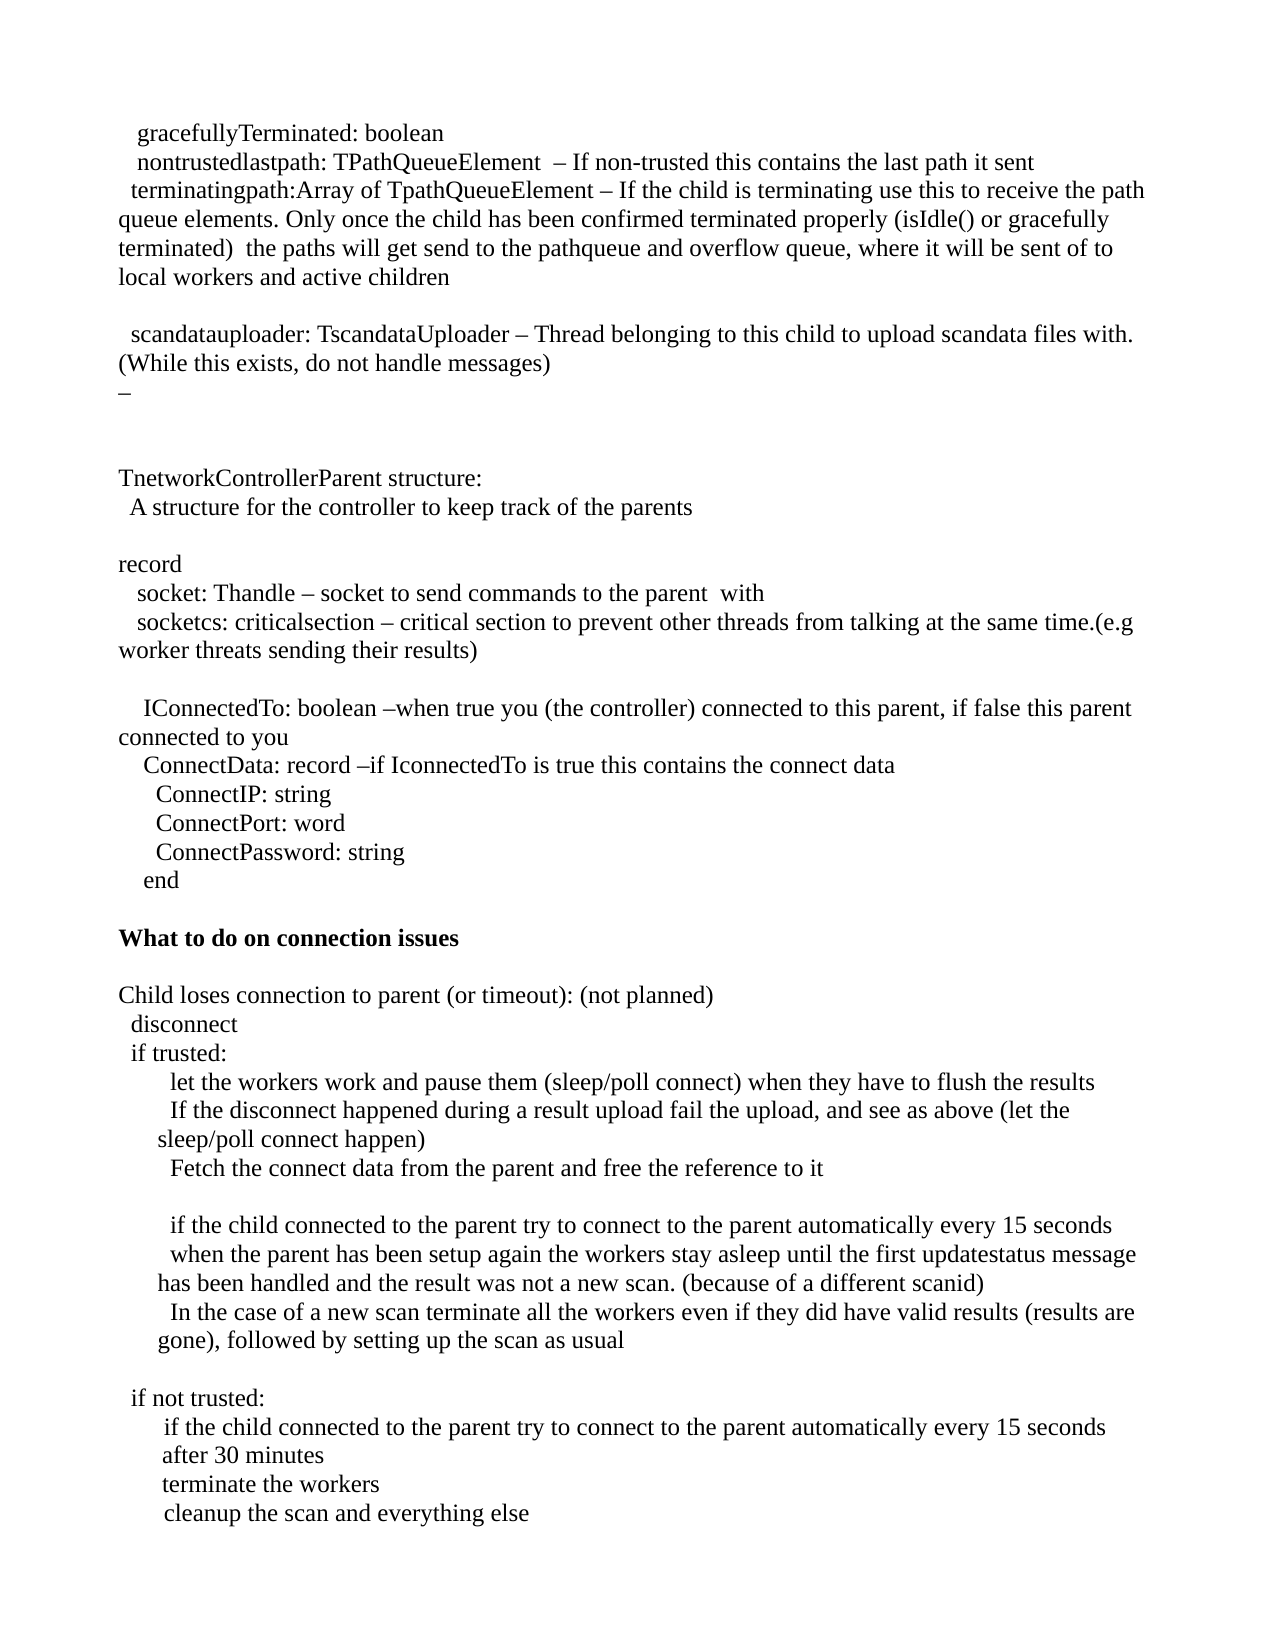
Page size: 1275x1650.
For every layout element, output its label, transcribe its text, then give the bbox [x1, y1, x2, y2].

text disconnect [118, 1009, 1157, 1038]
text ConnectData: record –if IconnectedTo is true this contains the connect data [118, 751, 1157, 779]
text ConnectPort: word [118, 808, 1157, 837]
text if not trusted: [118, 1383, 1157, 1412]
text if the child connected to the parent try to connect to the parent automatically every 15 seconds [157, 1412, 1157, 1441]
text cleanup the scan and everything else [157, 1498, 1157, 1527]
text What to do on connection issues [118, 923, 1157, 952]
text Fetch the connect data from the parent and free the reference to it [157, 1153, 1157, 1182]
text let the workers work and pause them (sleep/poll connect) when they have to flush the results [157, 1067, 1157, 1096]
text end [118, 866, 1157, 894]
text If the disconnect happened during a result upload fail the upload, and see as above (let the sleep/poll connect happen) [157, 1096, 1157, 1153]
text if trusted: [118, 1038, 1157, 1067]
text record [118, 549, 1157, 578]
text nontrustedlastpath: TPathQueueElement – If non-trusted this contains the last path it sent [118, 147, 1157, 176]
text gracefullyTerminated: boolean [118, 118, 1157, 147]
text scandatauploader: TscandataUploader – Thread belonging to this child to upload scandata files with. (While this exists, do not handle messages) [118, 319, 1157, 377]
text A structure for the controller to keep track of the parents [118, 492, 1157, 521]
text TnetworkControllerParent structure: [118, 463, 1157, 492]
text if the child connected to the parent try to connect to the parent automatically every 15 seconds [157, 1211, 1157, 1239]
text ConnectIP: string [118, 779, 1157, 808]
text terminatingpath:Array of TpathQueueElement – If the child is terminating use this to receive the path queue elements. Only once the child has been confirmed terminated properly (isIdle() or gracefully terminated) the paths will get send to the pathqueue and overflow queue, where it will be sent of to local workers and active children [118, 176, 1157, 291]
text after 30 minutes [118, 1441, 1157, 1469]
text IConnectedTo: boolean –when true you (the controller) connected to this parent, if false this parent connected to you [118, 693, 1157, 751]
text when the parent has been setup again the workers stay asleep until the first updatestatus message has been handled and the result was not a new scan. (because of a different scanid) [157, 1239, 1157, 1297]
text In the case of a new scan terminate all the workers even if they did have valid results (results are gone), followed by setting up the scan as usual [157, 1297, 1157, 1354]
text terminate the workers [118, 1469, 1157, 1498]
text ConnectPassword: string [118, 837, 1157, 866]
text socketcs: criticalsection – critical section to prevent other threads from talking at the same time.(e.g worker threats sending their results) [118, 607, 1157, 664]
text – [118, 377, 1157, 406]
text Child loses connection to parent (or timeout): (not planned) [118, 981, 1157, 1009]
text socket: Thandle – socket to send commands to the parent with [118, 578, 1157, 607]
